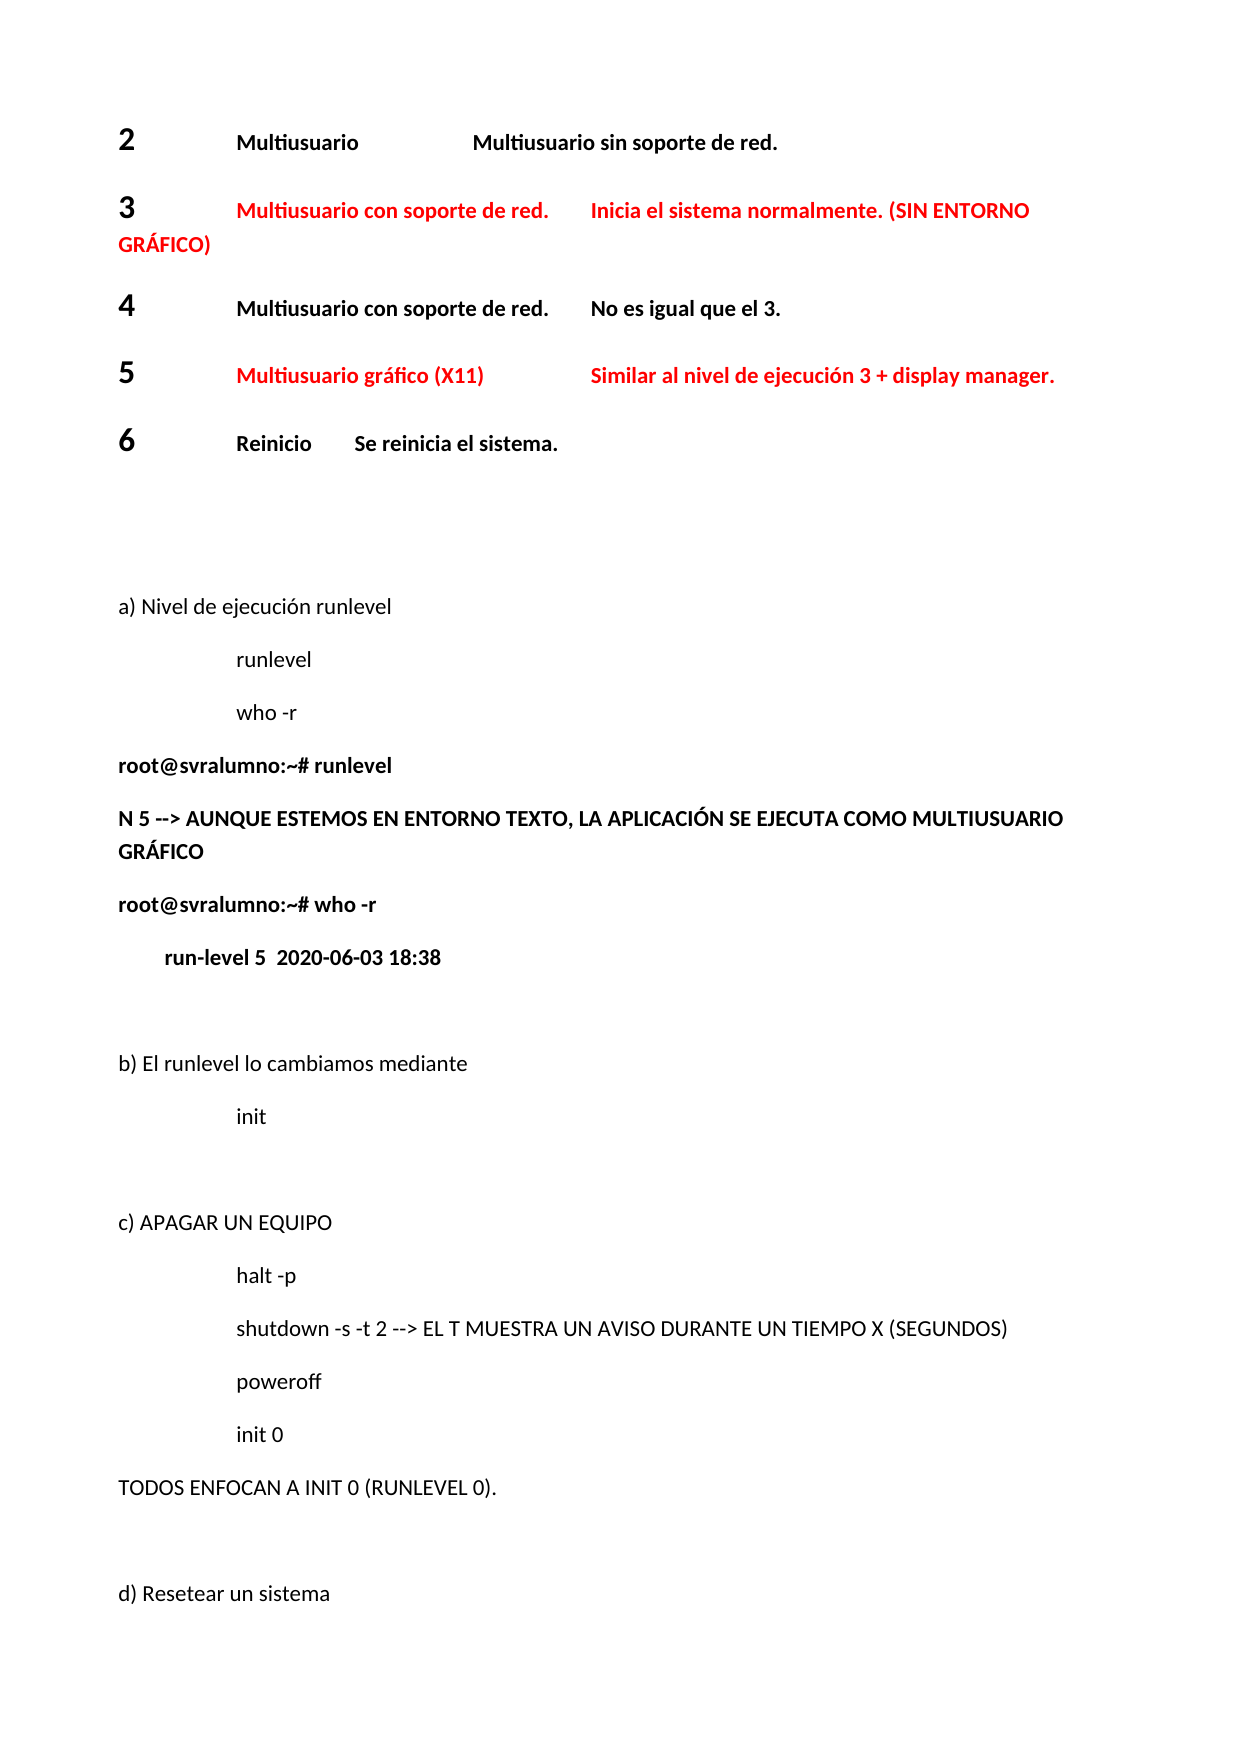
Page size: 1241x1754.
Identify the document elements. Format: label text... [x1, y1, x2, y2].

text TODOS ENFOCAN A INIT 0 (RUNLEVEL 0). [118, 1473, 1122, 1501]
text halt -p [118, 1261, 1122, 1289]
text b) El runlevel lo cambiamos mediante [118, 1049, 1122, 1077]
text a) Nivel de ejecución runlevel [118, 592, 1122, 621]
text c) APAGAR UN EQUIPO [118, 1208, 1122, 1236]
text d) Resetear un sistema [118, 1579, 1122, 1607]
text run-level 5 2020-06-03 18:38 [118, 943, 1122, 971]
text root@svralumno:~# who -r [118, 890, 1122, 918]
text N 5 --> AUNQUE ESTEMOS EN ENTORNO TEXTO, LA APLICACIÓN SE EJECUTA COMO MULTIUSUARIO GRÁFICO [118, 804, 1122, 865]
text 5 Multiusuario gráfico (X11) Similar al nivel de ejecución 3 + display manager. [118, 351, 1122, 392]
text init [118, 1102, 1122, 1130]
text 2 Multiusuario Multiusuario sin soporte de red. [118, 118, 1122, 159]
text init 0 [118, 1420, 1122, 1448]
text poweroff [118, 1367, 1122, 1395]
text runlevel [118, 646, 1122, 673]
text root@svralumno:~# runlevel [118, 752, 1122, 779]
text shutdown -s -t 2 --> EL T MUESTRA UN AVISO DURANTE UN TIEMPO X (SEGUNDOS) [118, 1314, 1122, 1342]
text who -r [118, 698, 1122, 727]
text 6 Reinicio Se reinicia el sistema. [118, 419, 1122, 459]
text 3 Multiusuario con soporte de red. Inicia el sistema normalmente. (SIN ENTORNO GRÁFICO) [118, 186, 1122, 259]
text 4 Multiusuario con soporte de red. No es igual que el 3. [118, 284, 1122, 324]
